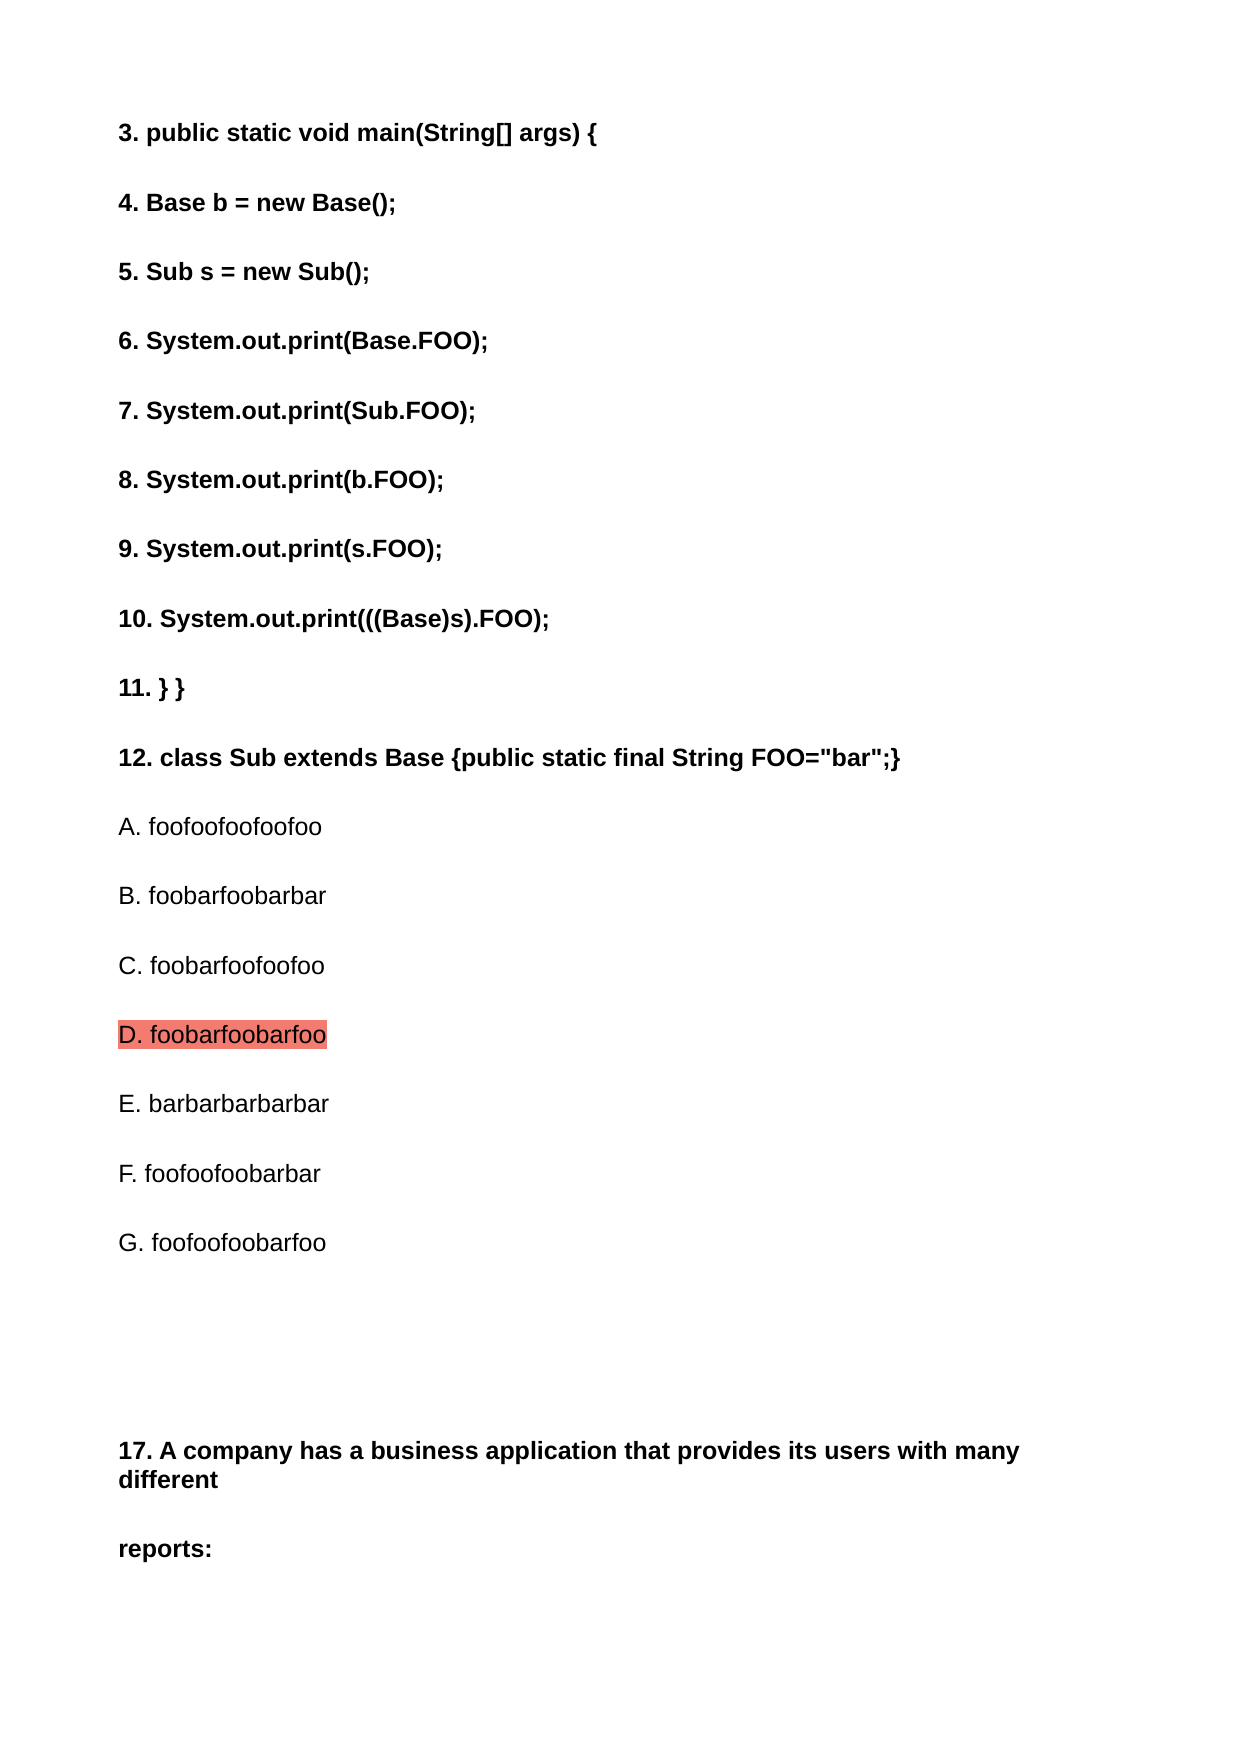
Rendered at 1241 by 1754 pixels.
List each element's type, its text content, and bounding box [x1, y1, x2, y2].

text G. foofoofoobarfoo [118, 1228, 1122, 1257]
text 4. Base b = new Base(); [118, 187, 1122, 216]
text D. foobarfoobarfoo [118, 1020, 1122, 1049]
text 10. System.out.print(((Base)s).FOO); [118, 604, 1122, 632]
text A. foofoofoofoofoo [118, 812, 1122, 841]
text 7. System.out.print(Sub.FOO); [118, 396, 1122, 424]
text 8. System.out.print(b.FOO); [118, 465, 1122, 494]
text 12. class Sub extends Base {public static final String FOO="bar";} [118, 742, 1122, 771]
text 6. System.out.print(Base.FOO); [118, 326, 1122, 355]
text 9. System.out.print(s.FOO); [118, 534, 1122, 563]
text reports: [118, 1534, 1122, 1563]
text F. foofoofoobarbar [118, 1159, 1122, 1187]
text E. barbarbarbarbar [118, 1089, 1122, 1118]
text C. foobarfoofoofoo [118, 951, 1122, 979]
text 17. A company has a business application that provides its users with many different [118, 1436, 1122, 1494]
text B. foobarfoobarbar [118, 881, 1122, 910]
text 11. } } [118, 673, 1122, 702]
text 3. public static void main(String[] args) { [118, 118, 1122, 147]
text 5. Sub s = new Sub(); [118, 257, 1122, 286]
